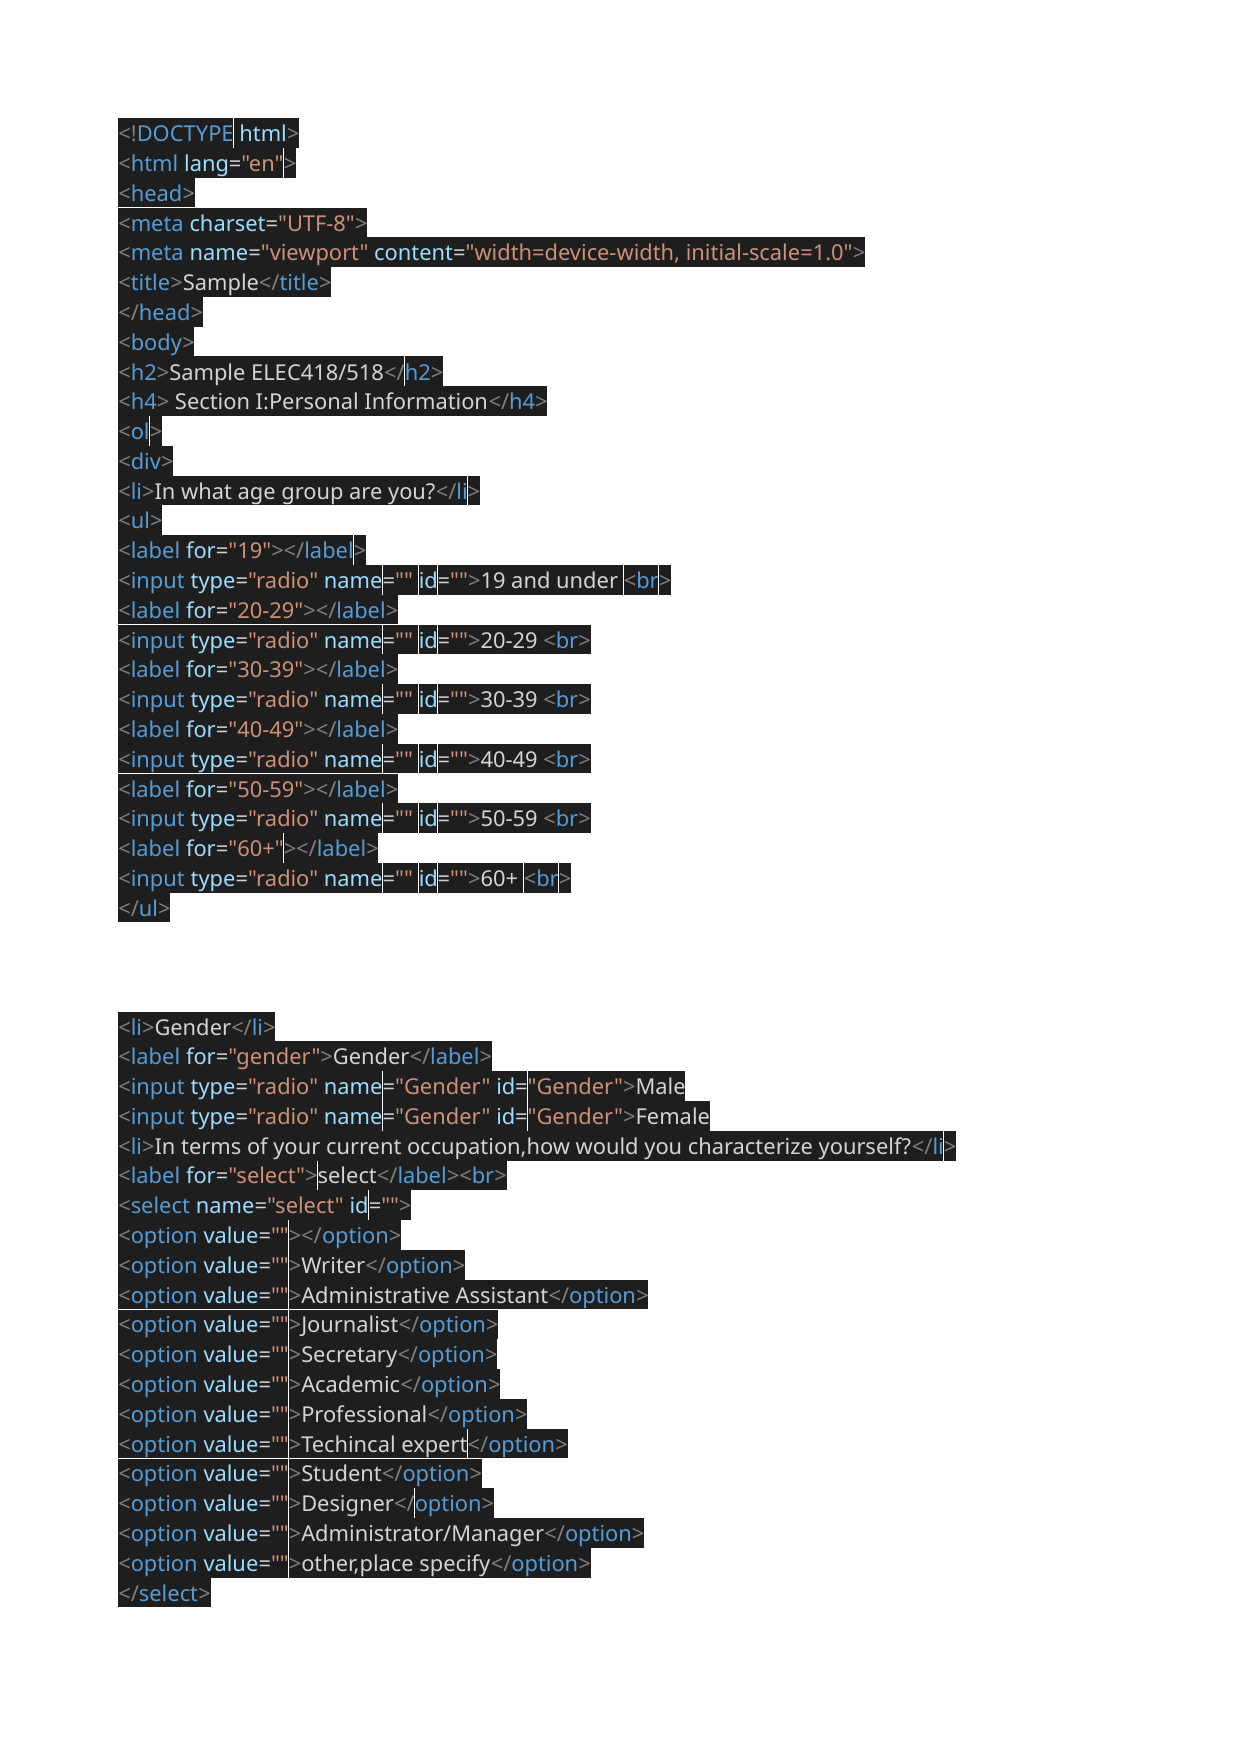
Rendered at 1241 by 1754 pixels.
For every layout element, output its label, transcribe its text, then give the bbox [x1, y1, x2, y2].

text <li>In what age group are you?</li> [118, 476, 1122, 505]
text <input type="radio" name="" id="">30-39 <br> [118, 684, 1122, 714]
text <option value="">Techincal expert</option> [118, 1429, 1122, 1458]
text <li>Gender</li> [118, 1012, 1122, 1041]
text <option value="">Writer</option> [118, 1250, 1122, 1280]
text <option value="">Secretary</option> [118, 1339, 1122, 1369]
text <option value="">Designer</option> [118, 1488, 1122, 1518]
text <label for="select">select</label><br> [118, 1161, 1122, 1190]
text <label for="19"></label> [118, 535, 1122, 565]
text <label for="20-29"></label> [118, 595, 1122, 624]
text <label for="gender">Gender</label> [118, 1041, 1122, 1071]
text <ol> [118, 416, 1122, 446]
text <label for="60+"></label> [118, 833, 1122, 863]
text <option value="">Student</option> [118, 1458, 1122, 1488]
text <h4> Section I:Personal Information</h4> [118, 386, 1122, 416]
text <h2>Sample ELEC418/518</h2> [118, 356, 1122, 386]
text <select name="select" id=""> [118, 1190, 1122, 1220]
text <meta charset="UTF-8"> [118, 207, 1122, 237]
text </select> [118, 1578, 1122, 1607]
text <option value=""></option> [118, 1220, 1122, 1250]
text <body> [118, 327, 1122, 356]
text <input type="radio" name="Gender" id="Gender">Male [118, 1071, 1122, 1101]
text <!DOCTYPE html> [118, 118, 1122, 148]
text </ul> [118, 893, 1122, 922]
text <input type="radio" name="Gender" id="Gender">Female [118, 1101, 1122, 1131]
text <input type="radio" name="" id="">50-59 <br> [118, 803, 1122, 833]
text <option value="">Administrator/Manager</option> [118, 1518, 1122, 1548]
text <option value="">Journalist</option> [118, 1309, 1122, 1339]
text <option value="">Professional</option> [118, 1399, 1122, 1429]
text <li>In terms of your current occupation,how would you characterize yourself?</li> [118, 1131, 1122, 1161]
text <option value="">Academic</option> [118, 1369, 1122, 1399]
text <label for="30-39"></label> [118, 654, 1122, 684]
text <html lang="en"> [118, 148, 1122, 178]
text <input type="radio" name="" id="">60+ <br> [118, 863, 1122, 893]
text <div> [118, 446, 1122, 476]
text <label for="50-59"></label> [118, 773, 1122, 803]
text <input type="radio" name="" id="">20-29 <br> [118, 624, 1122, 654]
text </head> [118, 297, 1122, 327]
text <input type="radio" name="" id="">19 and under <br> [118, 565, 1122, 595]
text <head> [118, 178, 1122, 207]
text <title>Sample</title> [118, 267, 1122, 297]
text <label for="40-49"></label> [118, 714, 1122, 744]
text <input type="radio" name="" id="">40-49 <br> [118, 744, 1122, 773]
text <option value="">Administrative Assistant</option> [118, 1280, 1122, 1309]
text <meta name="viewport" content="width=device-width, initial-scale=1.0"> [118, 237, 1122, 267]
text <option value="">other,place specify</option> [118, 1548, 1122, 1578]
text <ul> [118, 505, 1122, 535]
